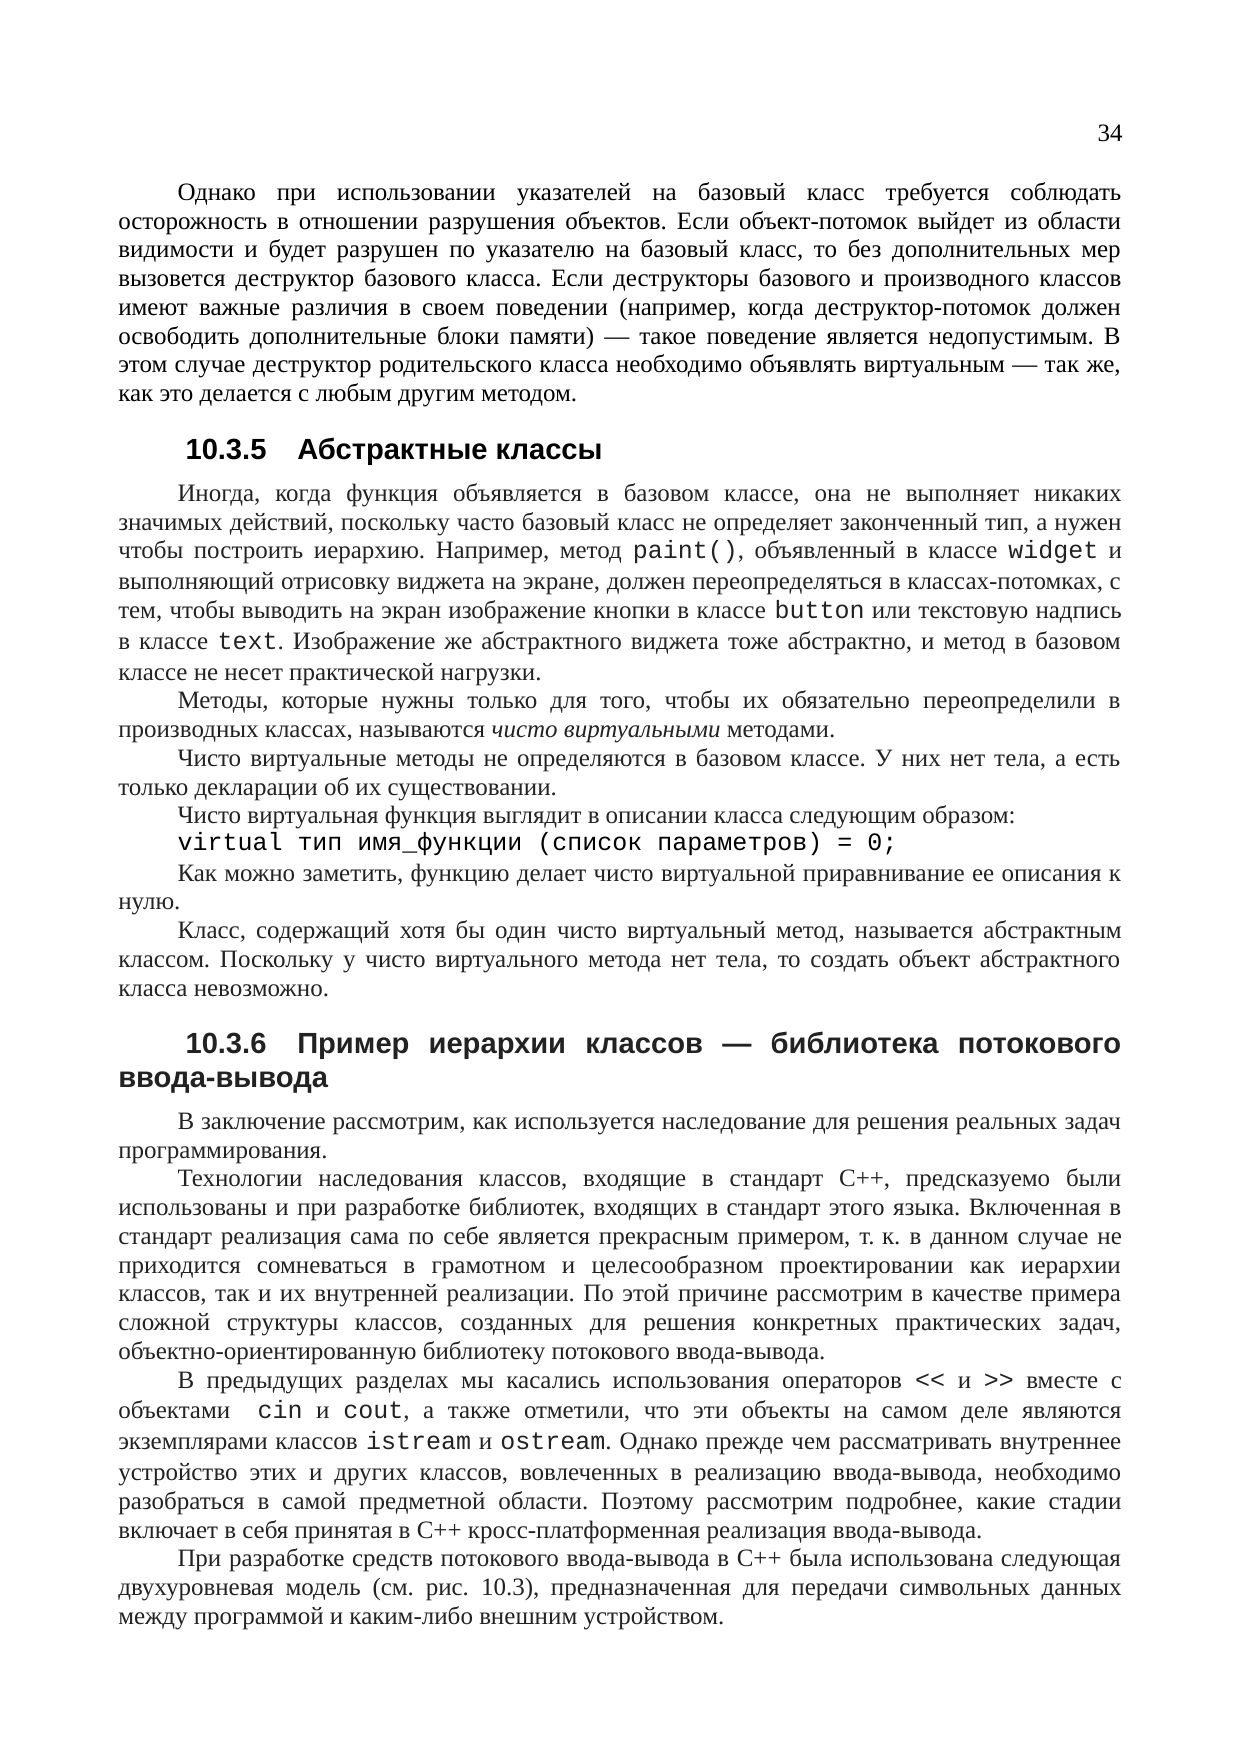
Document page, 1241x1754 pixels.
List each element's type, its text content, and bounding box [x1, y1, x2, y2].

text В заключение рассмотрим, как используется наследование для решения реальных задач программирования. [118, 1106, 1122, 1163]
text Методы, которые нужны только для того, чтобы их обязательно переопределили в производных классах, называются чисто виртуальными методами. [118, 686, 1122, 743]
subtitle Пример иерархии классов — библиотека потокового ввода-вывода [118, 1026, 1122, 1093]
text Иногда, когда функция объявляется в базовом классе, она не выполняет никаких значимых действий, поскольку часто базовый класс не определяет законченный тип, а нужен чтобы построить иерархию. Например, метод paint(), объявленный в классе widget и выполняющий отрисовку виджета на экране, должен переопределяться в классах-потомках, с тем, чтобы выводить на экран изображение кнопки в классе button или текстовую надпись в классе text. Изображение же абстрактного виджета тоже абстрактно, и метод в базовом классе не несет практической нагрузки. [118, 478, 1122, 686]
text Чисто виртуальная функция выглядит в описании класса следующим образом: [118, 801, 1122, 829]
subtitle Абстрактные классы [118, 432, 1122, 466]
text Однако при использовании указателей на базовый класс требуется соблюдать осторожность в отношении разрушения объектов. Если объект-потомок выйдет из области видимости и будет разрушен по указателю на базовый класс, то без дополнительных мер вызовется деструктор базового класса. Если деструкторы базового и производного классов имеют важные различия в своем поведении (например, когда деструктор-потомок должен освободить дополнительные блоки памяти) — такое поведение является недопустимым. В этом случае деструктор родительского класса необходимо объявлять виртуальным — так же, как это делается с любым другим методом. [118, 177, 1122, 407]
text Чисто виртуальные методы не определяются в базовом классе. У них нет тела, а есть только декларации об их существовании. [118, 743, 1122, 801]
text virtual тип имя_функции (список параметров) = 0; [177, 829, 1122, 858]
text Как можно заметить, функцию делает чисто виртуальной приравнивание ее описания к нулю. [118, 858, 1122, 915]
text Технологии наследования классов, входящие в стандарт С++, предсказуемо были использованы и при разработке библиотек, входящих в стандарт этого языка. Включенная в стандарт реализация сама по себе является прекрасным примером, т. к. в данном случае не приходится сомневаться в грамотном и целесообразном проектировании как иерархии классов, так и их внутренней реализации. По этой причине рассмотрим в качестве примера сложной структуры классов, созданных для решения конкретных практических задач, объектно-ориентированную библиотеку потокового ввода-вывода. [118, 1163, 1122, 1365]
text При разработке средств потокового ввода-вывода в С++ была использована следующая двухуровневая модель (см. рис. 10.3), предназначенная для передачи символьных данных между программой и каким-либо внешним устройством. [118, 1543, 1122, 1630]
text Класс, содержащий хотя бы один чисто виртуальный метод, называется абстрактным классом. Поскольку у чисто виртуального метода нет тела, то создать объект абстрактного класса невозможно. [118, 915, 1122, 1001]
text В предыдущих разделах мы касались использования операторов << и >> вместе с объектами cin и cout, а также отметили, что эти объекты на самом деле являются экземплярами классов istream и ostream. Однако прежде чем рассматривать внутреннее устройство этих и других классов, вовлеченных в реализацию ввода-вывода, необходимо разобраться в самой предметной области. Поэтому рассмотрим подробнее, какие стадии включает в себя принятая в С++ кросс-платформенная реализация ввода-вывода. [118, 1365, 1122, 1543]
